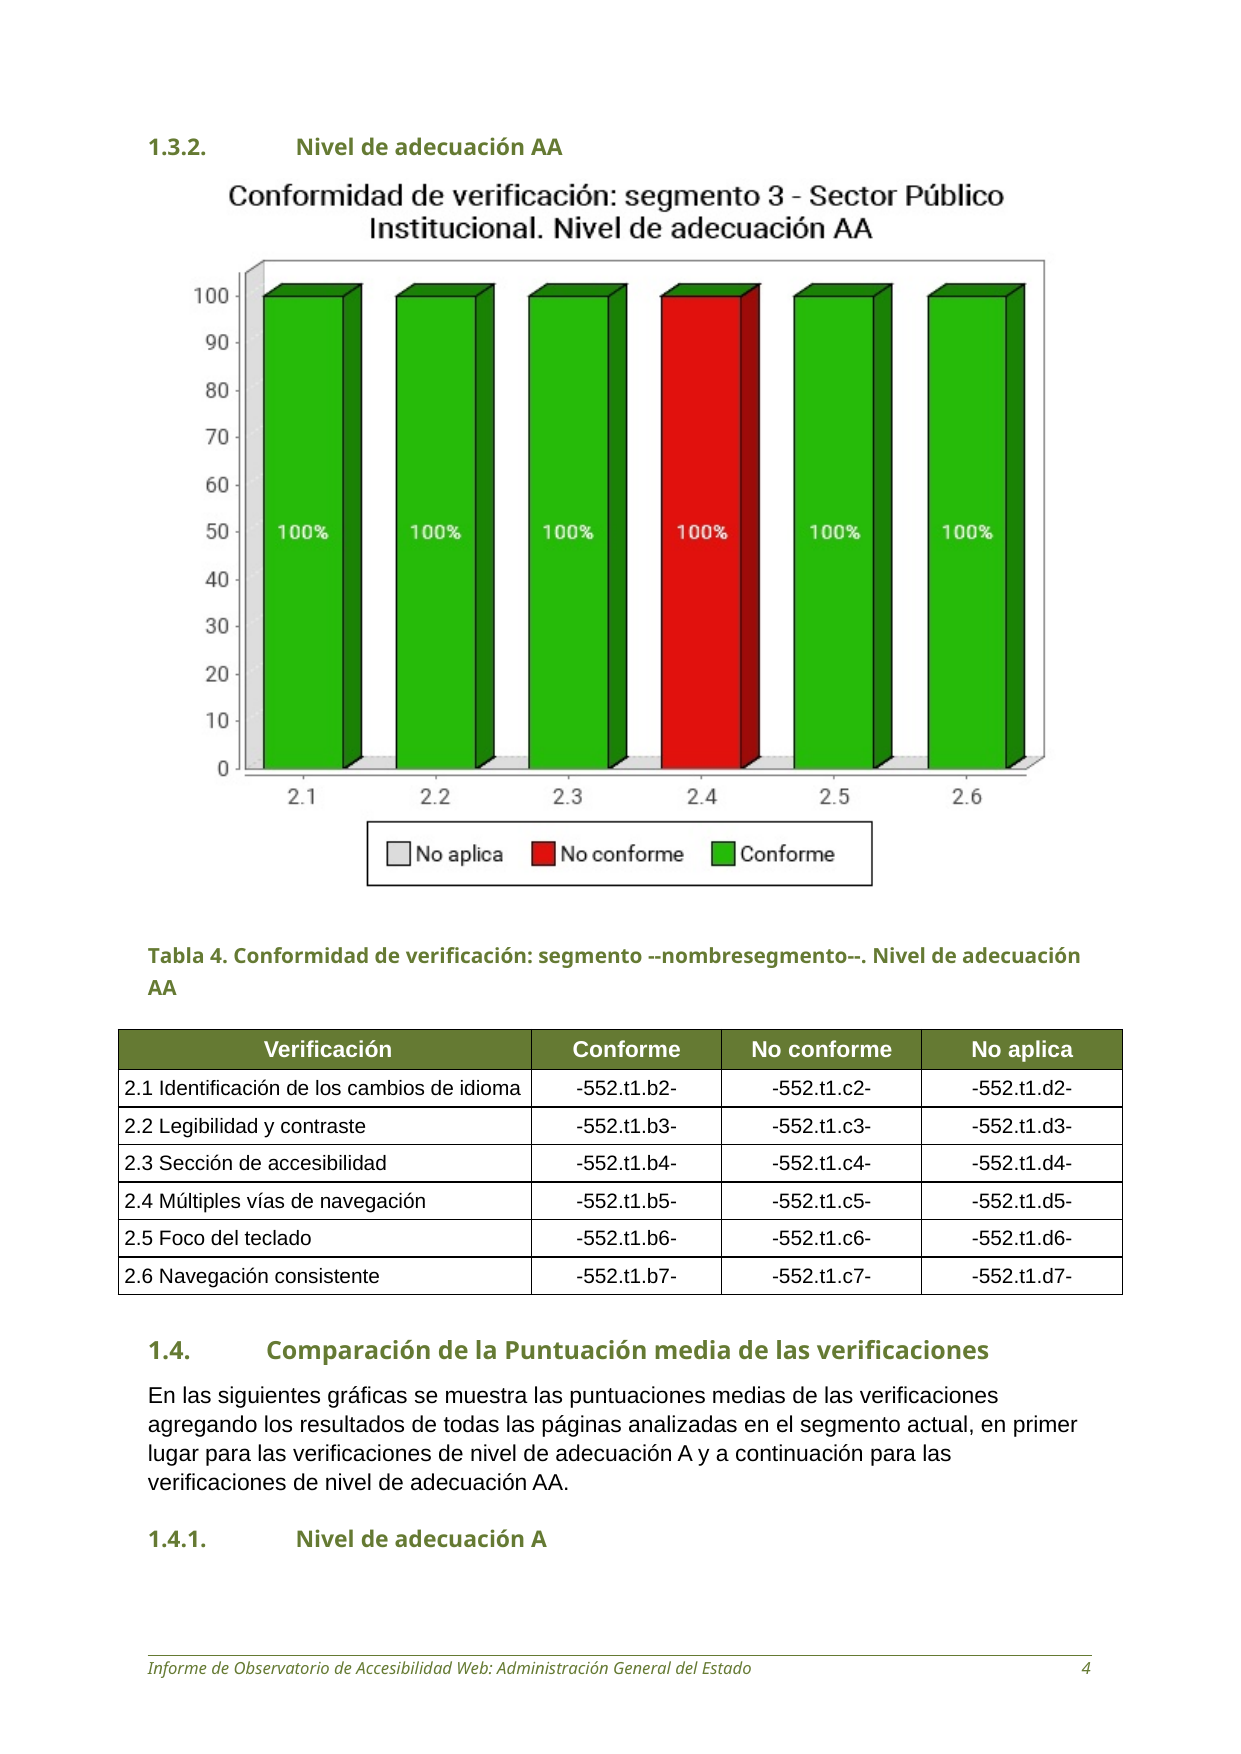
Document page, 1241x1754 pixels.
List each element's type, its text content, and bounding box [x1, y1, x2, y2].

picture [178, 178, 1062, 888]
table_cell -552.t1.d4- [922, 1145, 1122, 1181]
subtitle Nivel de adecuación AA [148, 131, 1092, 162]
table_cell -552.t1.b4- [532, 1145, 721, 1181]
text En las siguientes gráficas se muestra las puntuaciones medias de las verificaciones agregando los resultados de todas las páginas analizadas en el segmento actual, en primer lugar para las verificaciones de nivel de adecuación A y a continuación para las verificaciones de nivel de adecuación AA. [148, 1382, 1092, 1496]
subtitle Nivel de adecuación A [148, 1523, 1092, 1554]
table_cell 2.1 Identificación de los cambios de idioma [119, 1070, 531, 1106]
subtitle Comparación de la Puntuación media de las verificaciones [148, 1332, 1092, 1366]
text Tabla 4. Conformidad de verificación: segmento --nombresegmento--. Nivel de adecuación AA [148, 941, 1092, 1001]
table_cell -552.t1.c6- [722, 1220, 921, 1256]
table_cell 2.5 Foco del teclado [119, 1220, 531, 1256]
table_cell -552.t1.b7- [532, 1258, 721, 1294]
table_cell -552.t1.c5- [722, 1183, 921, 1219]
table_cell -552.t1.d3- [922, 1108, 1122, 1144]
table_cell -552.t1.d5- [922, 1183, 1122, 1219]
table_cell -552.t1.b6- [532, 1220, 721, 1256]
table_header Conforme [532, 1030, 721, 1069]
table_cell -552.t1.c4- [722, 1145, 921, 1181]
table_header No conforme [722, 1030, 921, 1069]
table_cell 2.3 Sección de accesibilidad [119, 1145, 531, 1181]
table_header No aplica [922, 1030, 1122, 1069]
table_cell -552.t1.c7- [722, 1258, 921, 1294]
table_cell 2.4 Múltiples vías de navegación [119, 1183, 531, 1219]
table_cell -552.t1.d7- [922, 1258, 1122, 1294]
table_cell 2.6 Navegación consistente [119, 1258, 531, 1294]
table_cell -552.t1.b3- [532, 1108, 721, 1144]
table_cell -552.t1.b5- [532, 1183, 721, 1219]
table_cell -552.t1.d2- [922, 1070, 1122, 1106]
table_cell 2.2 Legibilidad y contraste [119, 1108, 531, 1144]
table_cell -552.t1.d6- [922, 1220, 1122, 1256]
table_cell -552.t1.c3- [722, 1108, 921, 1144]
table_header Verificación [119, 1030, 531, 1069]
table_cell -552.t1.b2- [532, 1070, 721, 1106]
table_cell -552.t1.c2- [722, 1070, 921, 1106]
